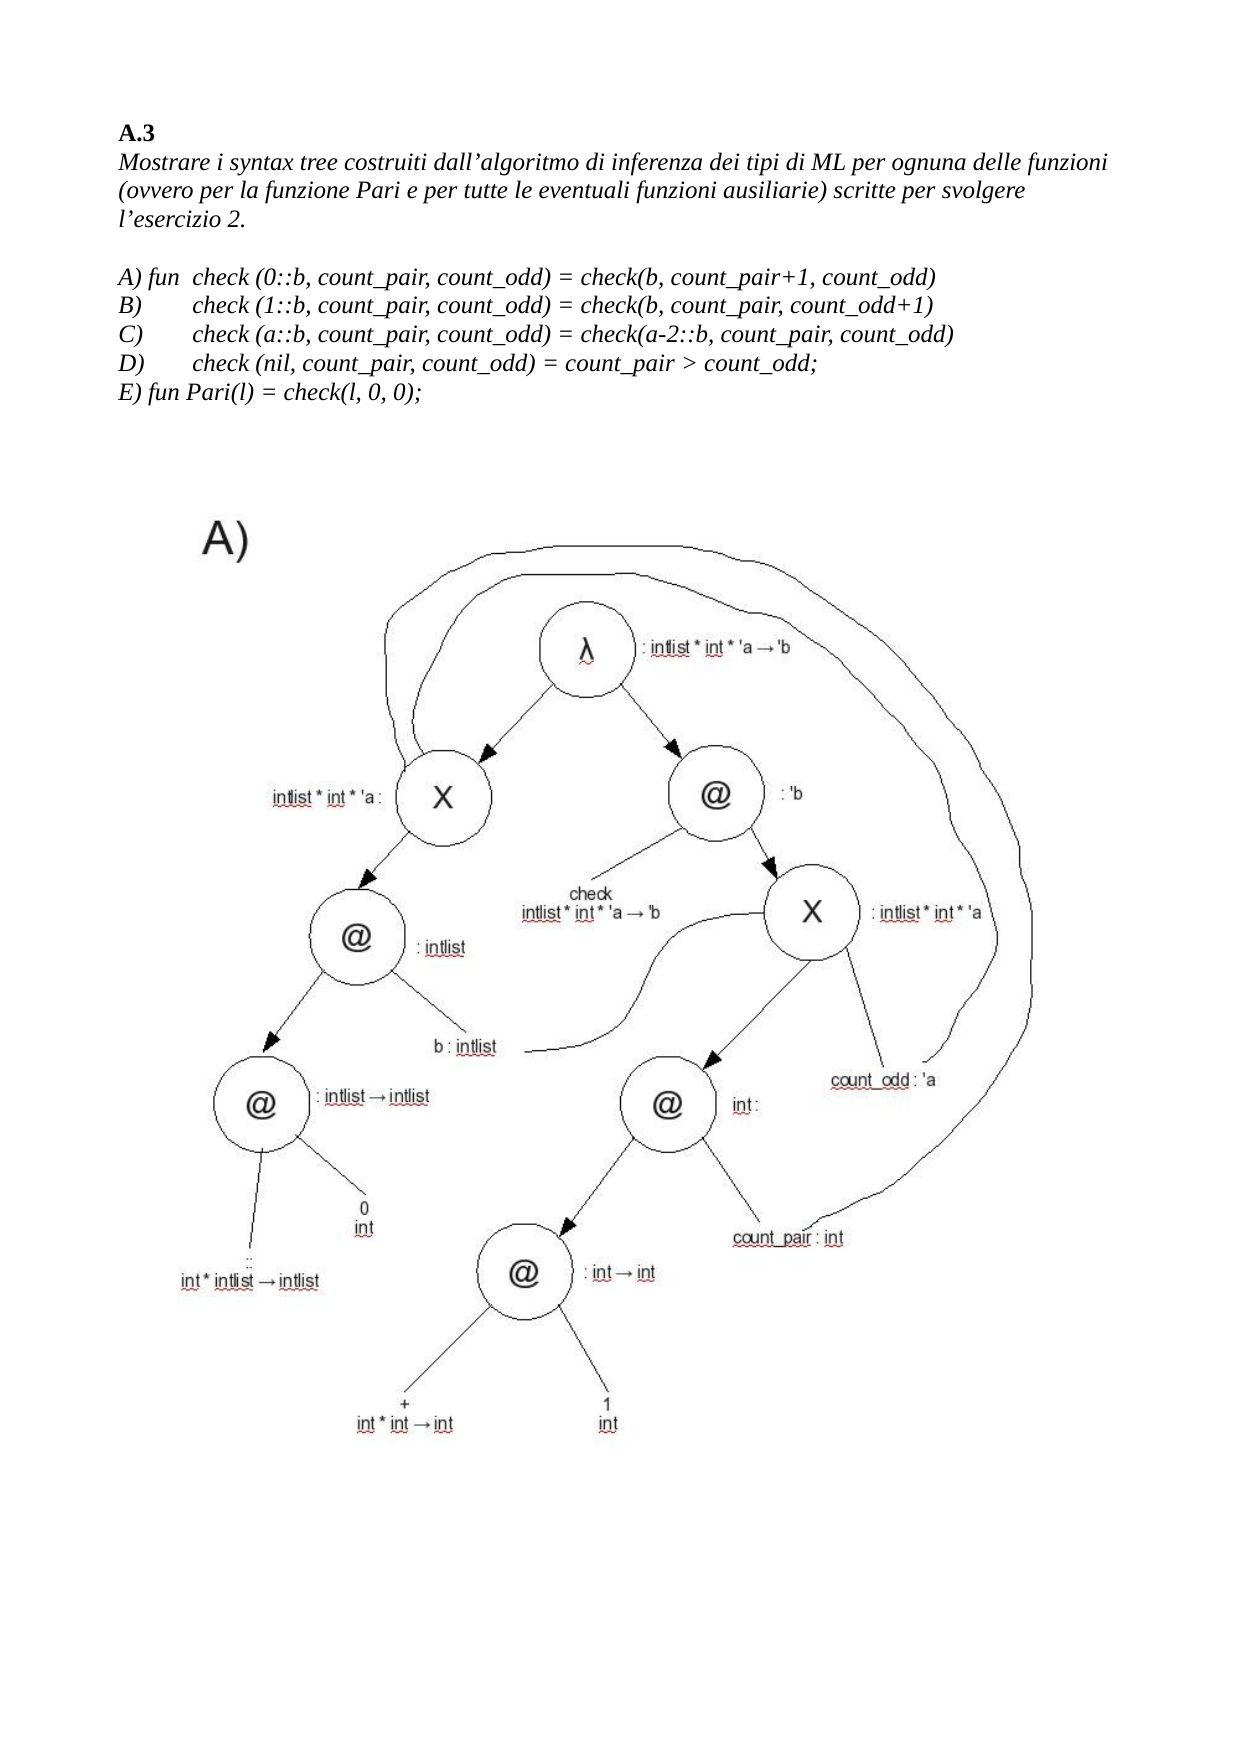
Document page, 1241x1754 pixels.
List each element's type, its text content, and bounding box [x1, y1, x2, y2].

text A) fun check (0::b, count_pair, count_odd) = check(b, count_pair+1, count_odd) [118, 262, 1122, 291]
text E) fun Pari(l) = check(l, 0, 0); [118, 377, 1122, 406]
text A.3 [118, 118, 1122, 147]
text D) check (nil, count_pair, count_odd) = count_pair > count_odd; [118, 348, 1122, 377]
text B) check (1::b, count_pair, count_odd) = check(b, count_pair, count_odd+1) [118, 291, 1122, 319]
picture [118, 434, 1122, 1525]
text C) check (a::b, count_pair, count_odd) = check(a-2::b, count_pair, count_odd) [118, 319, 1122, 348]
text Mostrare i syntax tree costruiti dall’algoritmo di inferenza dei tipi di ML per ognuna delle funzioni (ovvero per la funzione Pari e per tutte le eventuali funzioni ausiliarie) scritte per svolgere l’esercizio 2. [118, 147, 1122, 233]
